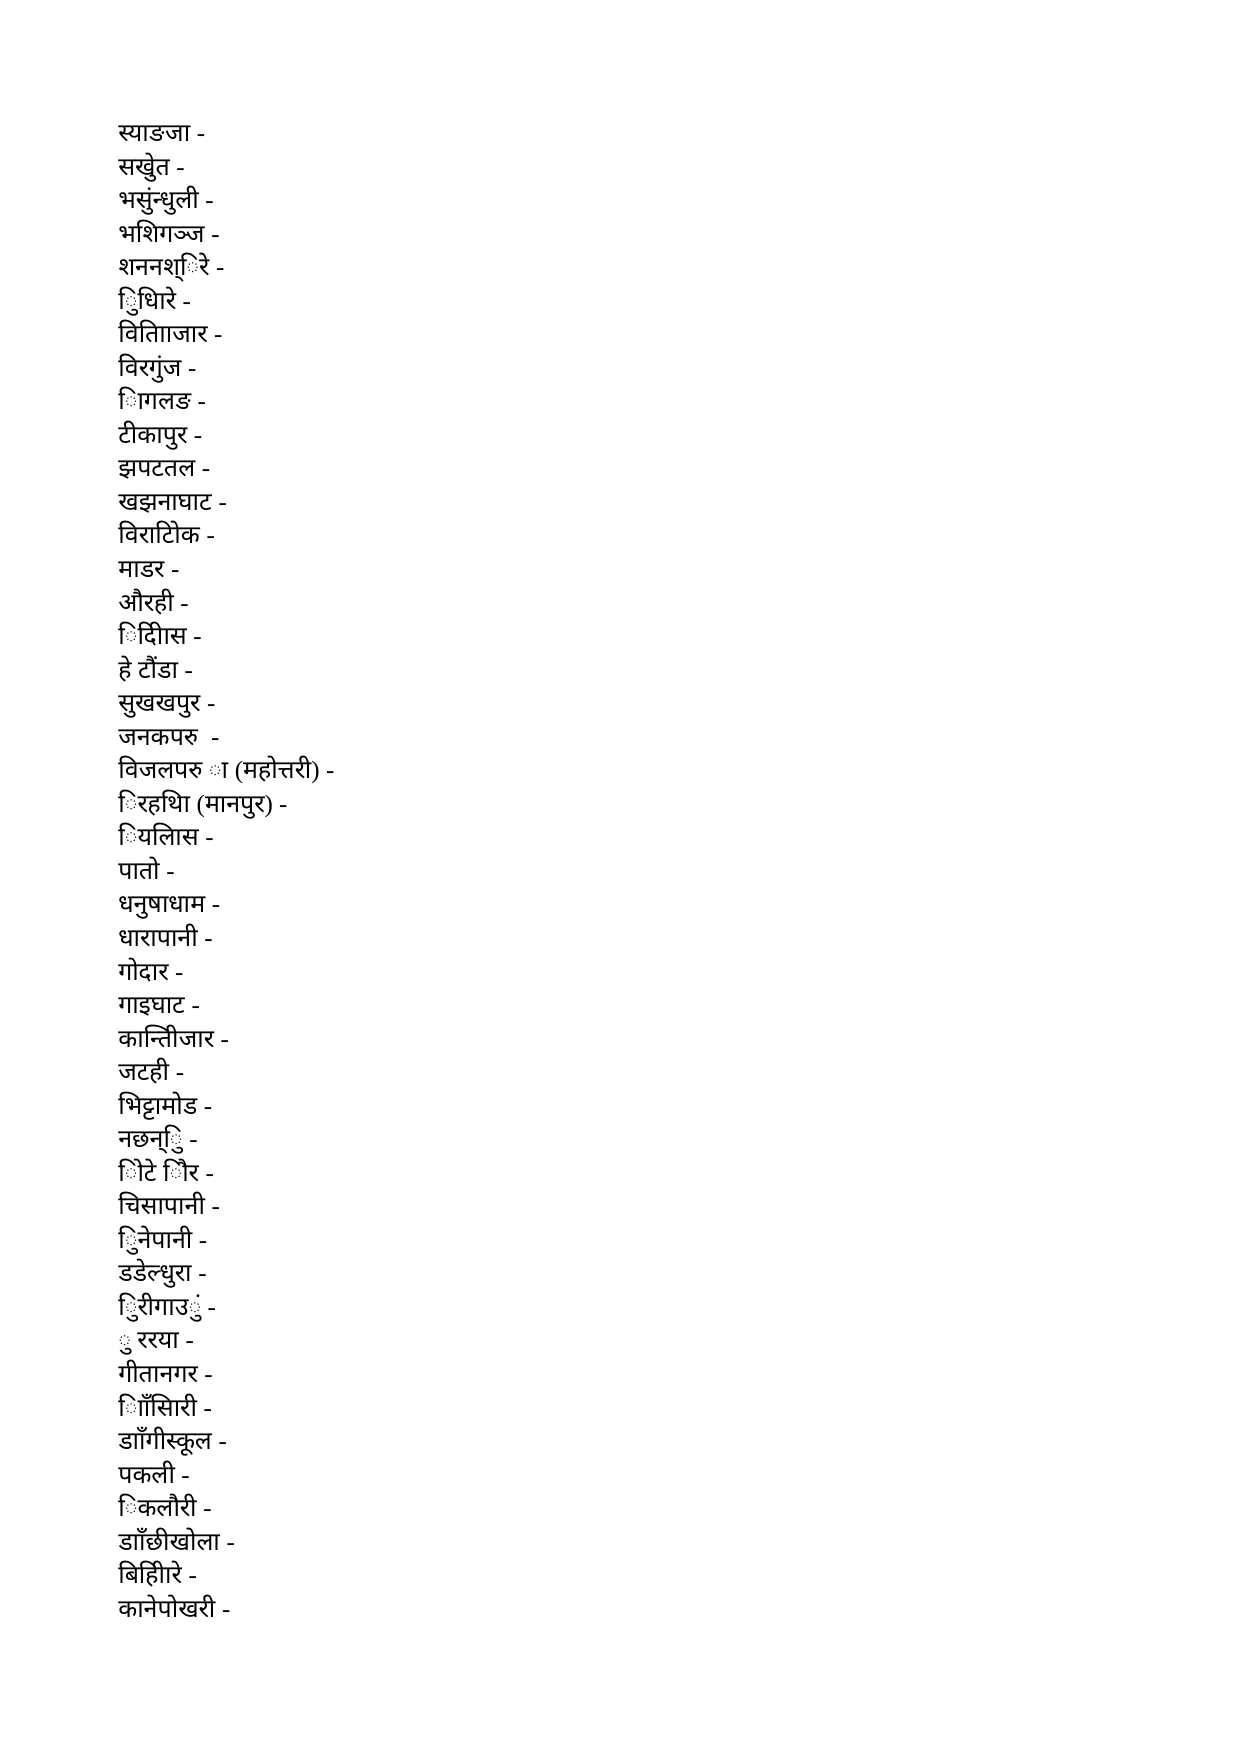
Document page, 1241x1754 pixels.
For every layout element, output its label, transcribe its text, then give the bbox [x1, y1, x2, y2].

text सुखखपुर - [118, 688, 1122, 722]
text हे टौंडा - [118, 655, 1122, 688]
text चिसापानी - [118, 1191, 1122, 1225]
text स्याङजा - [118, 118, 1122, 152]
text गोदार - [118, 957, 1122, 990]
text िााँसिारी - [118, 1393, 1122, 1426]
text कान्तीिजार - [118, 1024, 1122, 1057]
text पातो - [118, 856, 1122, 889]
text शननश्िरे - [118, 252, 1122, 286]
text कानेपोखरी - [118, 1594, 1122, 1627]
text भशिगञ्ज - [118, 219, 1122, 252]
text सखुेत - [118, 152, 1122, 185]
text िुरीगाउुं - [118, 1292, 1122, 1326]
text विताािजार - [118, 319, 1122, 353]
text िागलङ - [118, 386, 1122, 420]
text धनुषाधाम - [118, 889, 1122, 923]
text भसुंन्धुली - [118, 185, 1122, 219]
text भिट्टामोड - [118, 1091, 1122, 1124]
text झपटतल - [118, 453, 1122, 487]
text विरगुंज - [118, 353, 1122, 386]
text जनकपरु - [118, 722, 1122, 755]
text ियलिास - [118, 822, 1122, 856]
text खझनाघाट - [118, 487, 1122, 521]
text बिहीिारे - [118, 1560, 1122, 1594]
text टीकापुर - [118, 420, 1122, 453]
text पकली - [118, 1460, 1122, 1493]
text ु ररया - [118, 1326, 1122, 1359]
text विजलपरु ा (महोत्तरी) - [118, 755, 1122, 789]
text िुधिारे - [118, 286, 1122, 319]
text िकलौरी - [118, 1493, 1122, 1527]
text िुनेपानी - [118, 1225, 1122, 1258]
text जटही - [118, 1057, 1122, 1091]
text विराटिोक - [118, 521, 1122, 554]
text औरही - [118, 588, 1122, 621]
text डडेल्धुरा - [118, 1258, 1122, 1292]
text गाइघाट - [118, 990, 1122, 1024]
text डााँगीस्कूल - [118, 1426, 1122, 1460]
text डााँछीखोला - [118, 1527, 1122, 1560]
text िरहथिा (मानपुर) - [118, 789, 1122, 822]
text गीतानगर - [118, 1359, 1122, 1393]
text िदीिास - [118, 621, 1122, 655]
text िोटे िौर - [118, 1158, 1122, 1191]
text नछन्िु - [118, 1124, 1122, 1158]
text माडर - [118, 554, 1122, 588]
text धारापानी - [118, 923, 1122, 957]
